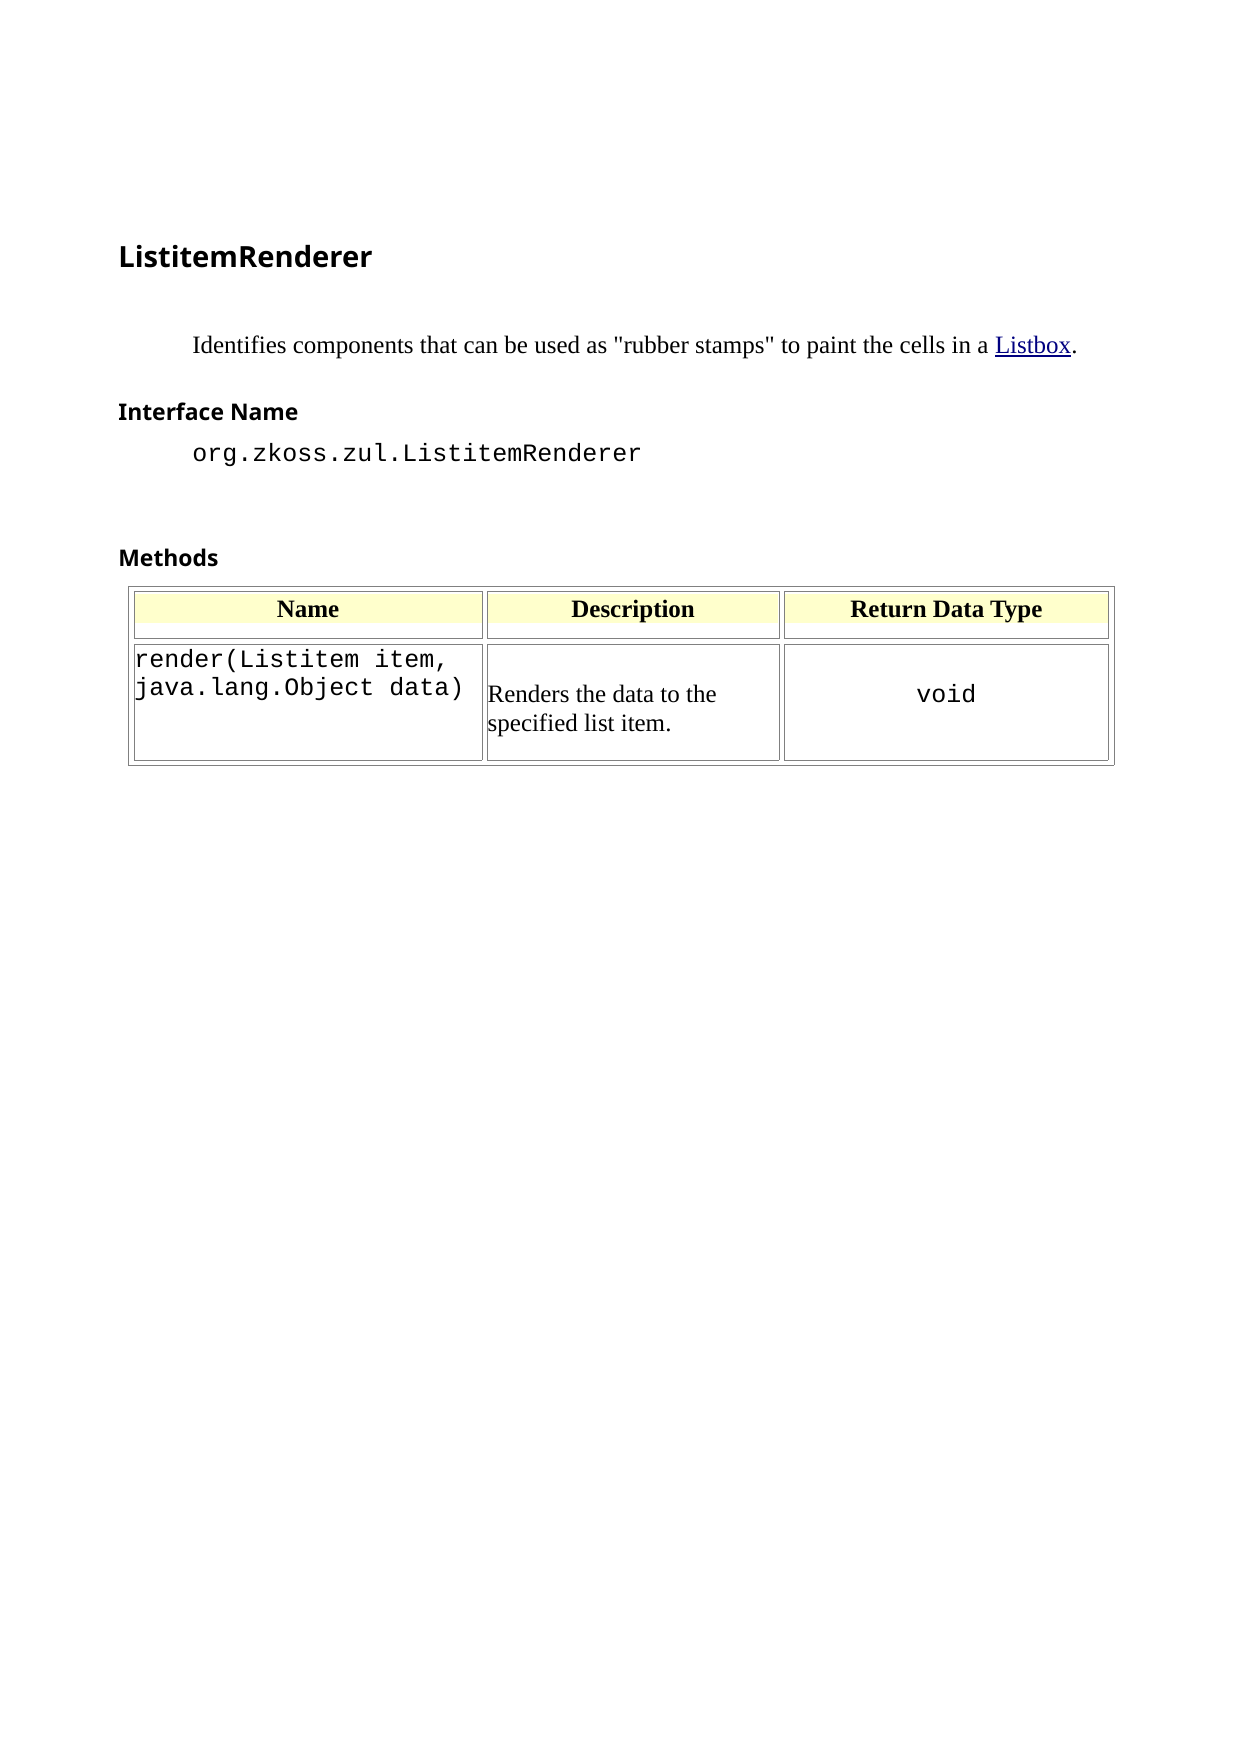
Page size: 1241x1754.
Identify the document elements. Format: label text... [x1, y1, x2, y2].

text org.zkoss.zul.ListitemRenderer [118, 440, 1122, 468]
table_header Name [131, 587, 484, 638]
table_cell render(Listitem item, java.lang.Object data) [131, 638, 484, 759]
subtitle Methods [118, 542, 1122, 573]
subtitle ListitemRenderer [118, 237, 1122, 276]
table_cell void [781, 638, 1111, 759]
table_header Description [485, 587, 781, 638]
subtitle Interface Name [118, 396, 1122, 428]
text Identifies components that can be used as "rubber stamps" to paint the cells in a Listbox. [118, 330, 1122, 359]
table_header Return Data Type [781, 587, 1111, 638]
table_cell Renders the data to the specified list item. [485, 638, 781, 759]
